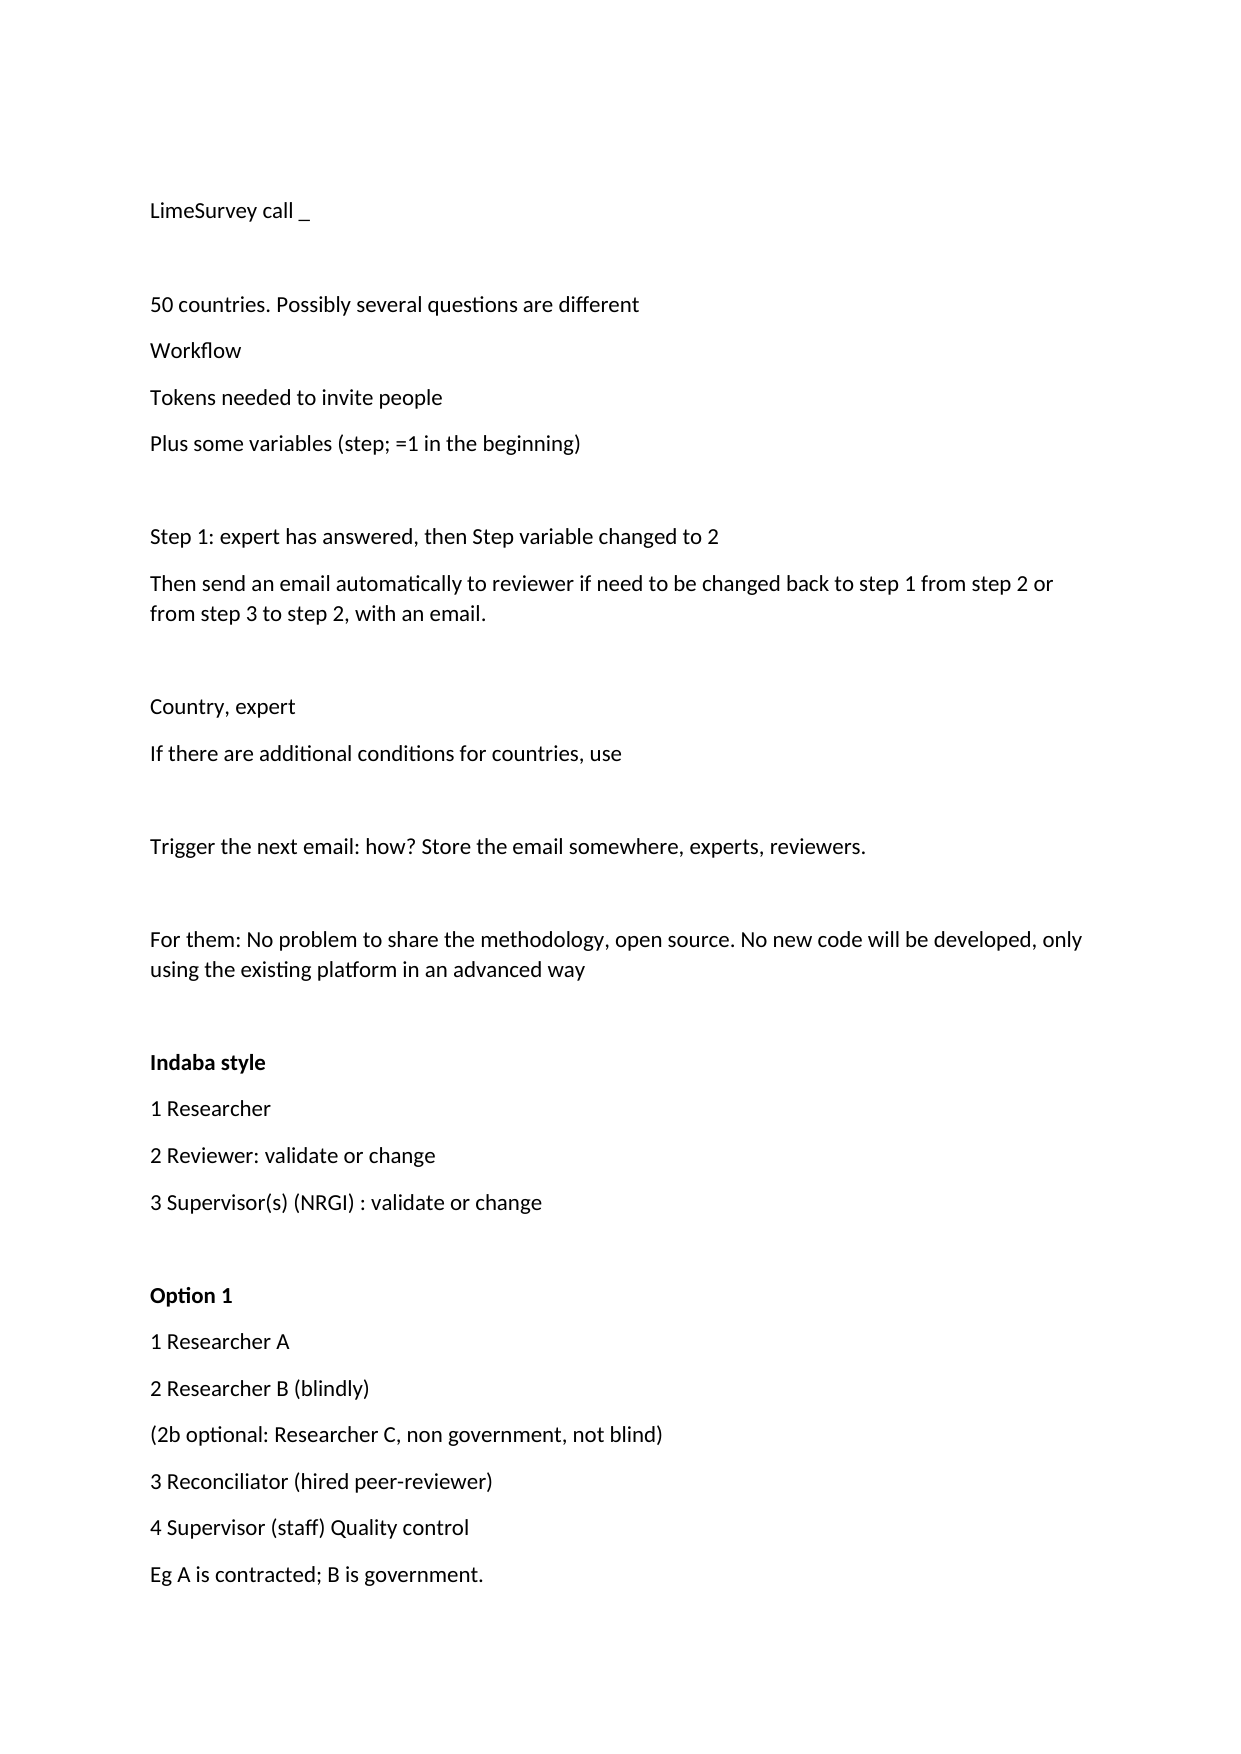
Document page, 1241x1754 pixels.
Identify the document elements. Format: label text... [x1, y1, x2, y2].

text 1 Researcher [150, 1094, 1090, 1122]
text Tokens needed to invite people [150, 383, 1090, 411]
text 2 Reviewer: validate or change [150, 1141, 1090, 1169]
text LimeSurvey call _ [150, 197, 1090, 224]
text Workflow [150, 336, 1090, 364]
text Option 1 [150, 1281, 1090, 1309]
text For them: No problem to share the methodology, open source. No new code will be developed, only using the existing platform in an advanced way [150, 925, 1090, 983]
text If there are additional conditions for countries, use [150, 739, 1090, 767]
text Trigger the next email: how? Store the email somewhere, experts, reviewers. [150, 832, 1090, 860]
text Step 1: expert has answered, then Step variable changed to 2 [150, 522, 1090, 551]
text Country, expert [150, 692, 1090, 720]
text Then send an email automatically to reviewer if need to be changed back to step 1 from step 2 or from step 3 to step 2, with an email. [150, 569, 1090, 627]
text 3 Supervisor(s) (NRGI) : validate or change [150, 1188, 1090, 1216]
text Eg A is contracted; B is government. [150, 1560, 1090, 1588]
text (2b optional: Researcher C, non government, not blind) [150, 1420, 1090, 1448]
text 4 Supervisor (staff) Quality control [150, 1513, 1090, 1542]
text 3 Reconciliator (hired peer-reviewer) [150, 1467, 1090, 1495]
text 2 Researcher B (blindly) [150, 1374, 1090, 1402]
text Indaba style [150, 1048, 1090, 1076]
text 50 countries. Possibly several questions are different [150, 290, 1090, 318]
text 1 Researcher A [150, 1327, 1090, 1355]
text Plus some variables (step; =1 in the beginning) [150, 429, 1090, 457]
